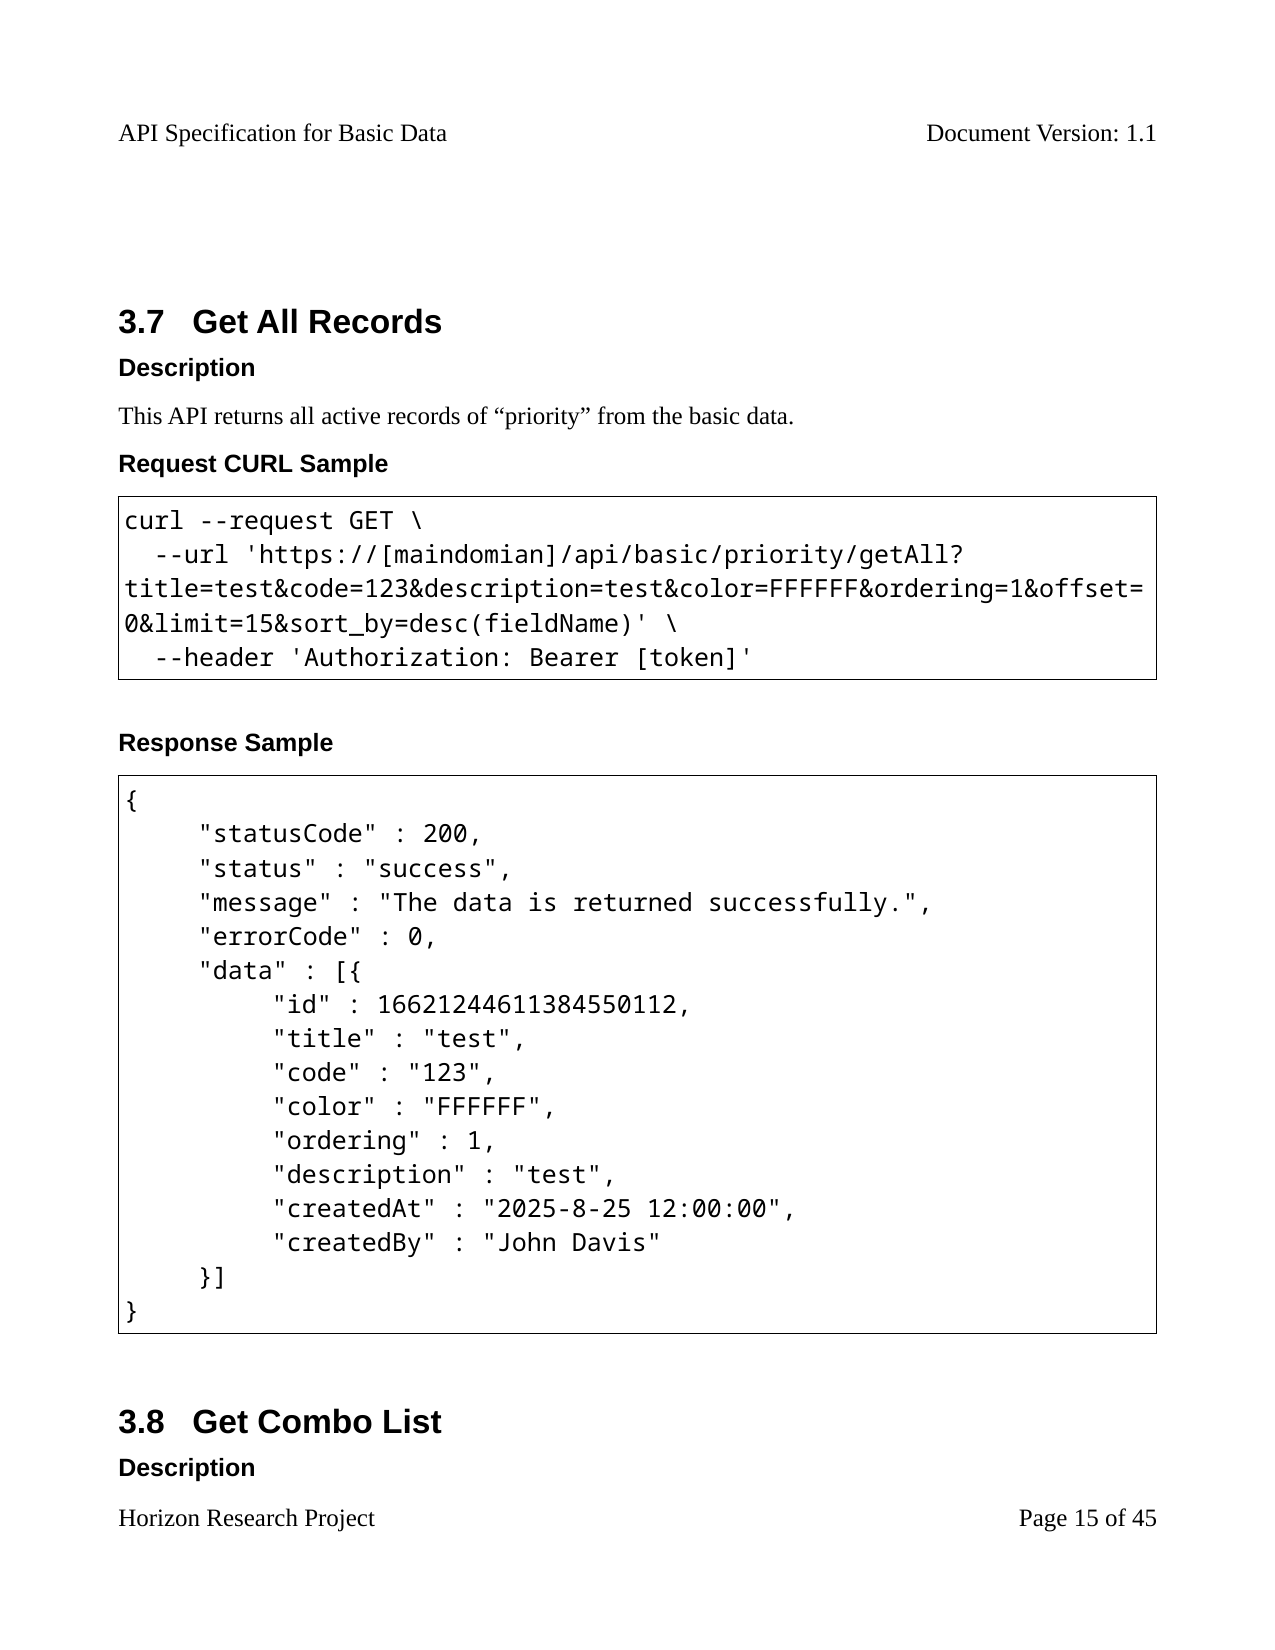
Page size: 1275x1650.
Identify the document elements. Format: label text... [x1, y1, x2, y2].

subtitle Get Combo List [118, 1402, 1157, 1441]
table_header { "statusCode" : 200, "status" : "success", "message" : "The data is returned successfully.", "errorCode" : 0, "data" : [{ "id" : 16621244611384550112, "title" : "test", "code" : "123", "color" : "FFFFFF", "ordering" : 1, "description" : "test", "createdAt" : "2025-8-25 12:00:00", "createdBy" : "John Davis" }] } [119, 776, 1156, 1333]
text Request CURL Sample [118, 449, 1157, 477]
subtitle Get All Records [118, 302, 1157, 341]
table_header curl --request GET \ --url 'https://[maindomian]/api/basic/priority/getAll?title=test&code=123&description=test&color=FFFFFF&ordering=1&offset=0&limit=15&sort_by=desc(fieldName)' \ --header 'Authorization: Bearer [token]' [119, 497, 1156, 679]
text This API returns all active records of “priority” from the basic data. [118, 401, 1157, 430]
text Description [118, 353, 1157, 382]
text Description [118, 1453, 1157, 1482]
text Response Sample [118, 728, 1157, 756]
